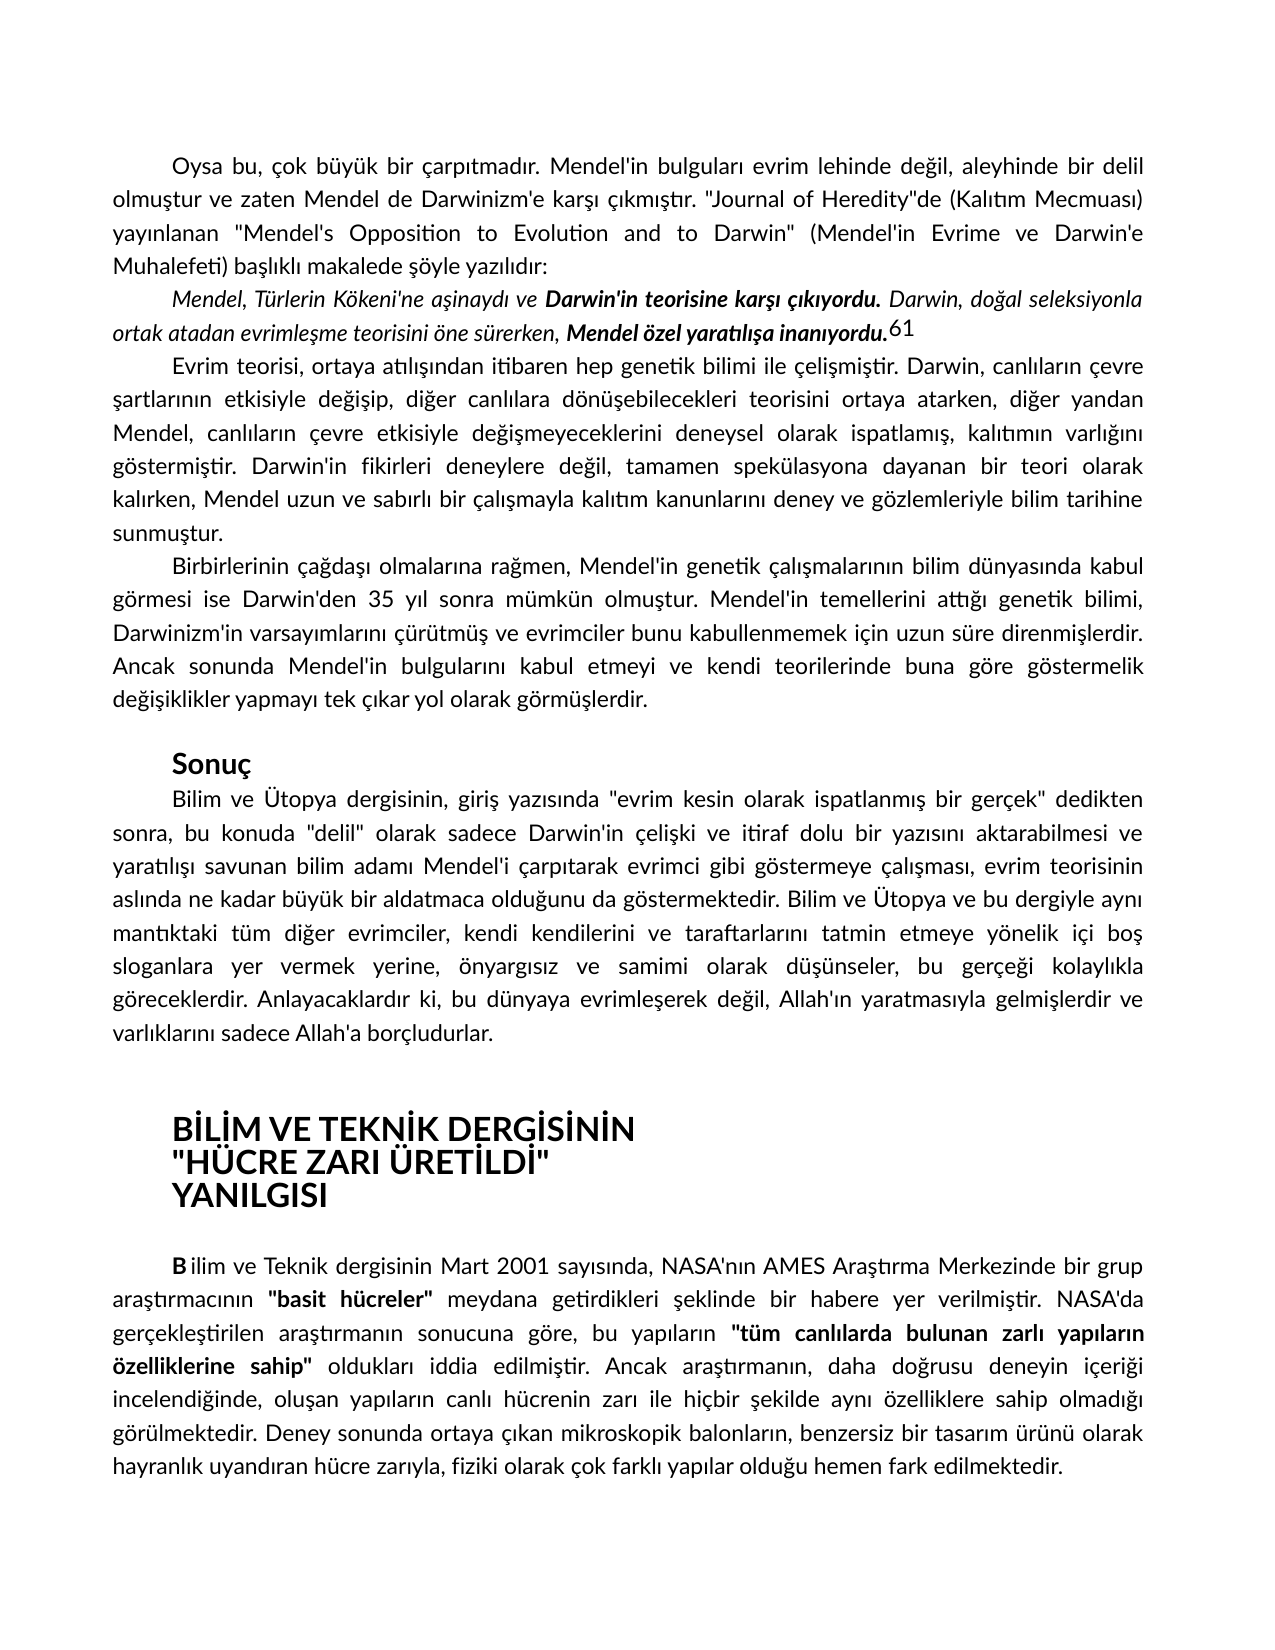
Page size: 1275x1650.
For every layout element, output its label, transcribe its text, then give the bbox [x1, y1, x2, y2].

text Mendel, Türlerin Kökeni'ne aşinaydı ve Darwin'in teorisine karşı çıkıyordu. Darwin, doğal seleksiyonla ortak atadan evrimleşme teorisini öne sürerken, Mendel özel yaratılışa inanıyordu.61 [112, 281, 1145, 348]
text YANILGISI [112, 1181, 1145, 1214]
text Birbirlerinin çağdaşı olmalarına rağmen, Mendel'in genetik çalışmalarının bilim dünyasında kabul görmesi ise Darwin'den 35 yıl sonra mümkün olmuştur. Mendel'in temellerini attığı genetik bilimi, Darwinizm'in varsayımlarını çürütmüş ve evrimciler bunu kabullenmemek için uzun süre direnmişlerdir. Ancak sonunda Mendel'in bulgularını kabul etmeyi ve kendi teorilerinde buna göre göstermelik değişiklikler yapmayı tek çıkar yol olarak görmüşlerdir. [112, 548, 1145, 714]
text Bilim ve Ütopya dergisinin, giriş yazısında "evrim kesin olarak ispatlanmış bir gerçek" dedikten sonra, bu konuda "delil" olarak sadece Darwin'in çelişki ve itiraf dolu bir yazısını aktarabilmesi ve yaratılışı savunan bilim adamı Mendel'i çarpıtarak evrimci gibi göstermeye çalışması, evrim teorisinin aslında ne kadar büyük bir aldatmaca olduğunu da göstermektedir. Bilim ve Ütopya ve bu dergiyle aynı mantıktaki tüm diğer evrimciler, kendi kendilerini ve taraftarlarını tatmin etmeye yönelik içi boş sloganlara yer vermek yerine, önyargısız ve samimi olarak düşünseler, bu gerçeği kolaylıkla göreceklerdir. Anlayacaklardır ki, bu dünyaya evrimleşerek değil, Allah'ın yaratmasıyla gelmişlerdir ve varlıklarını sadece Allah'a borçludurlar. [112, 781, 1145, 1048]
text Oysa bu, çok büyük bir çarpıtmadır. Mendel'in bulguları evrim lehinde değil, aleyhinde bir delil olmuştur ve zaten Mendel de Darwinizm'e karşı çıkmıştır. "Journal of Heredity"de (Kalıtım Mecmuası) yayınlanan "Mendel's Opposition to Evolution and to Darwin" (Mendel'in Evrime ve Darwin'e Muhalefeti) başlıklı makalede şöyle yazılıdır: [112, 148, 1145, 281]
text BİLİM VE TEKNİK DERGİSİNİN [112, 1114, 1145, 1148]
text Evrim teorisi, ortaya atılışından itibaren hep genetik bilimi ile çelişmiştir. Darwin, canlıların çevre şartlarının etkisiyle değişip, diğer canlılara dönüşebilecekleri teorisini ortaya atarken, diğer yandan Mendel, canlıların çevre etkisiyle değişmeyeceklerini deneysel olarak ispatlamış, kalıtımın varlığını göstermiştir. Darwin'in fikirleri deneylere değil, tamamen spekülasyona dayanan bir teori olarak kalırken, Mendel uzun ve sabırlı bir çalışmayla kalıtım kanunlarını deney ve gözlemleriyle bilim tarihine sunmuştur. [112, 348, 1145, 548]
text Sonuç [112, 748, 1145, 781]
text Bilim ve Teknik dergisinin Mart 2001 sayısında, NASA'nın AMES Araştırma Merkezinde bir grup araştırmacının "basit hücreler" meydana getirdikleri şeklinde bir habere yer verilmiştir. NASA'da gerçekleştirilen araştırmanın sonucuna göre, bu yapıların "tüm canlılarda bulunan zarlı yapıların özelliklerine sahip" oldukları iddia edilmiştir. Ancak araştırmanın, daha doğrusu deneyin içeriği incelendiğinde, oluşan yapıların canlı hücrenin zarı ile hiçbir şekilde aynı özelliklere sahip olmadığı görülmektedir. Deney sonunda ortaya çıkan mikroskopik balonların, benzersiz bir tasarım ürünü olarak hayranlık uyandıran hücre zarıyla, fiziki olarak çok farklı yapılar olduğu hemen fark edilmektedir. [112, 1248, 1145, 1481]
text "HÜCRE ZARI ÜRETİLDİ" [112, 1148, 1145, 1181]
